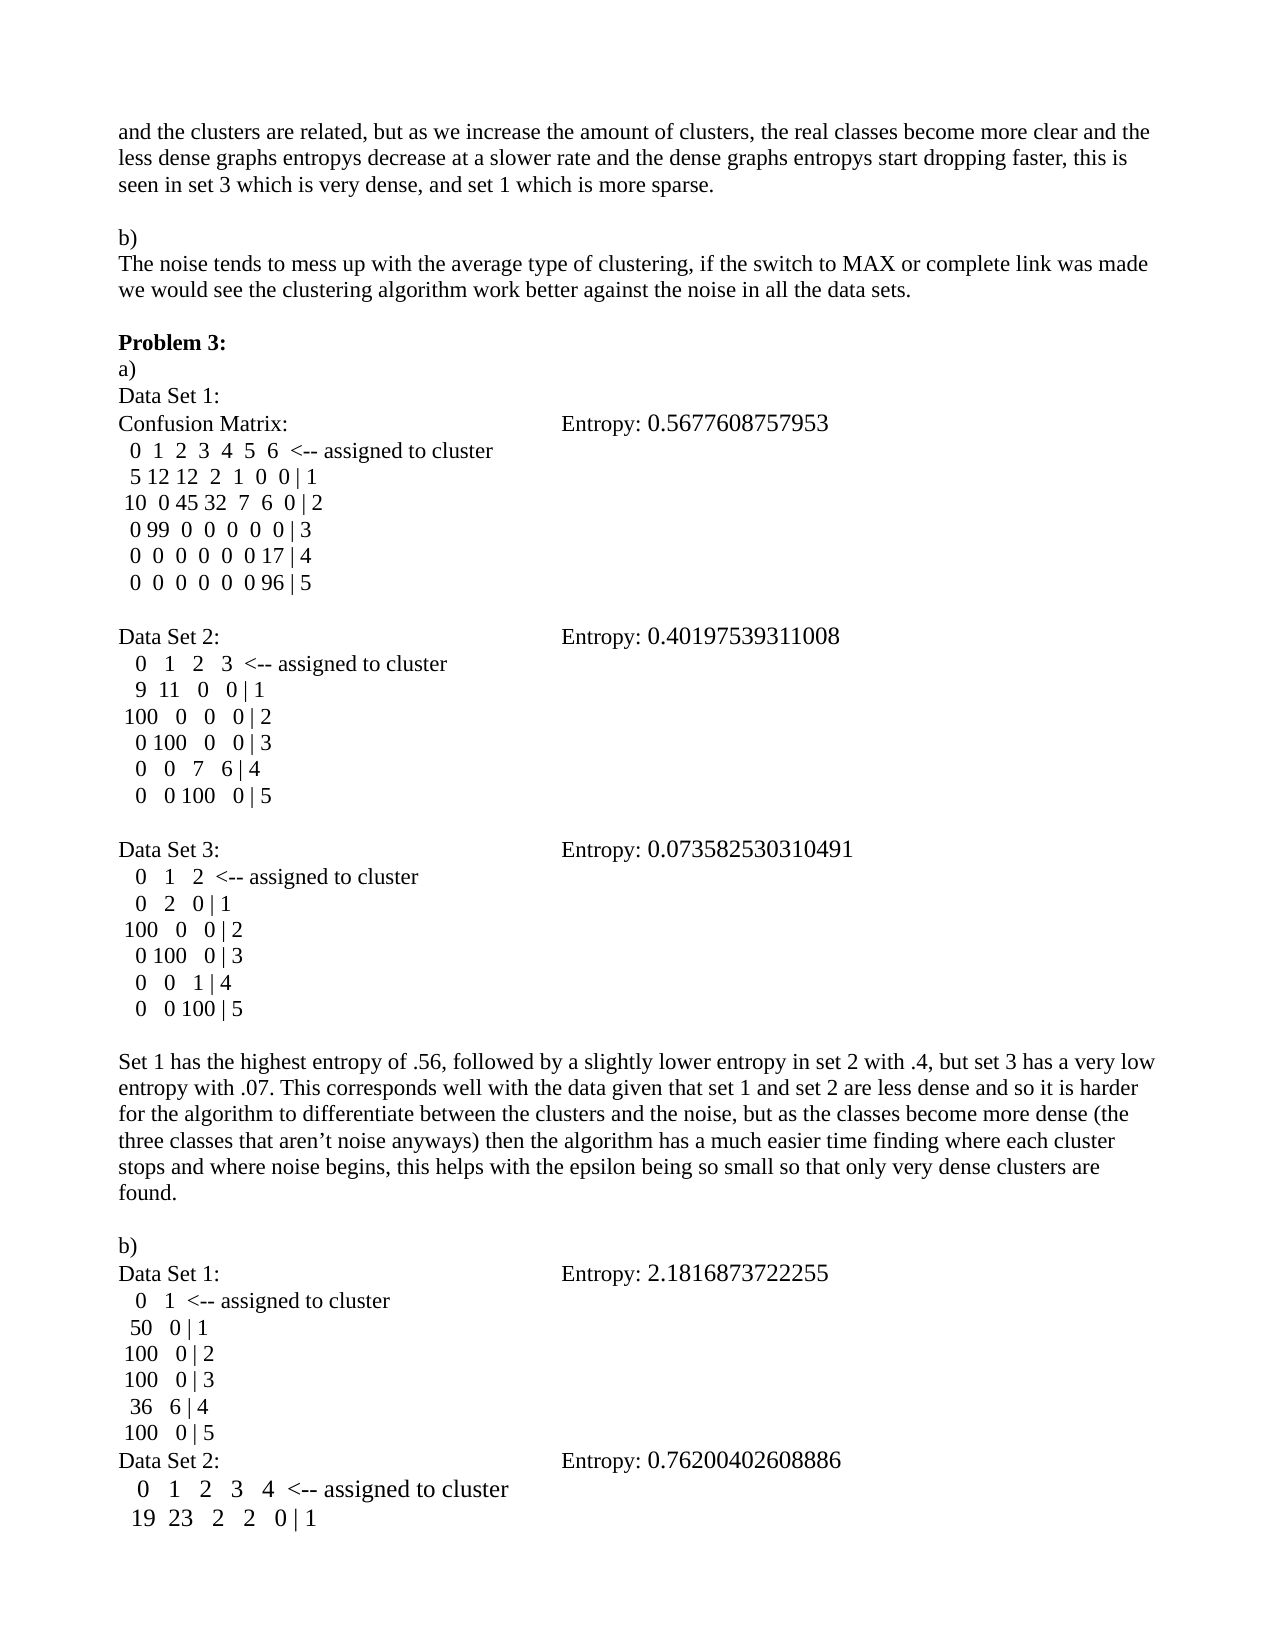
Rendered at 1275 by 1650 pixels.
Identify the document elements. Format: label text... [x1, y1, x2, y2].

text 0 0 100 | 5 [118, 995, 1157, 1021]
text 0 1 2 3 <-- assigned to cluster [118, 650, 1157, 676]
text 5 12 12 2 1 0 0 | 1 [118, 463, 1157, 489]
text Problem 3: [118, 329, 1157, 355]
text 100 0 | 2 [118, 1340, 1157, 1366]
text a) [118, 355, 1157, 382]
text Data Set 3: Entropy: 0.073582530310491 [118, 834, 1157, 863]
text 10 0 45 32 7 6 0 | 2 [118, 489, 1157, 516]
text Confusion Matrix: Entropy: 0.5677608757953 [118, 408, 1157, 437]
text 0 1 <-- assigned to cluster [118, 1287, 1157, 1314]
text b) [118, 1232, 1157, 1258]
text Set 1 has the highest entropy of .56, followed by a slightly lower entropy in set 2 with .4, but set 3 has a very low entropy with .07. This corresponds well with the data given that set 1 and set 2 are less dense and so it is harder for the algorithm to differentiate between the clusters and the noise, but as the classes become more dense (the three classes that aren’t noise anyways) then the algorithm has a much easier time finding where each cluster stops and where noise begins, this helps with the epsilon being so small so that only very dense clusters are found. [118, 1048, 1157, 1206]
text 0 0 0 0 0 0 17 | 4 [118, 542, 1157, 568]
text Data Set 1: [118, 382, 1157, 408]
text 100 0 0 0 | 2 [118, 703, 1157, 729]
text 0 1 2 <-- assigned to cluster [118, 863, 1157, 889]
text 19 23 2 2 0 | 1 [118, 1503, 1157, 1532]
text b) [118, 223, 1157, 250]
text 50 0 | 1 [118, 1314, 1157, 1340]
text and the clusters are related, but as we increase the amount of clusters, the real classes become more clear and the less dense graphs entropys decrease at a slower rate and the dense graphs entropys start dropping faster, this is seen in set 3 which is very dense, and set 1 which is more sparse. [118, 118, 1157, 197]
text 100 0 | 5 [118, 1419, 1157, 1445]
text 36 6 | 4 [118, 1393, 1157, 1419]
text The noise tends to mess up with the average type of clustering, if the switch to MAX or complete link was made we would see the clustering algorithm work better against the noise in all the data sets. [118, 250, 1157, 303]
text 0 0 1 | 4 [118, 969, 1157, 995]
text 9 11 0 0 | 1 [118, 676, 1157, 703]
text 100 0 | 3 [118, 1366, 1157, 1393]
text 0 1 2 3 4 5 6 <-- assigned to cluster [118, 437, 1157, 463]
text 0 1 2 3 4 <-- assigned to cluster [118, 1474, 1157, 1503]
text 0 0 100 0 | 5 [118, 782, 1157, 808]
text 0 2 0 | 1 [118, 889, 1157, 916]
text 0 100 0 | 3 [118, 942, 1157, 969]
text Data Set 2: Entropy: 0.76200402608886 [118, 1445, 1157, 1474]
text Data Set 1: Entropy: 2.1816873722255 [118, 1258, 1157, 1287]
text Data Set 2: Entropy: 0.40197539311008 [118, 621, 1157, 650]
text 100 0 0 | 2 [118, 916, 1157, 942]
text 0 0 7 6 | 4 [118, 755, 1157, 782]
text 0 99 0 0 0 0 0 | 3 [118, 516, 1157, 542]
text 0 100 0 0 | 3 [118, 729, 1157, 755]
text 0 0 0 0 0 0 96 | 5 [118, 568, 1157, 595]
